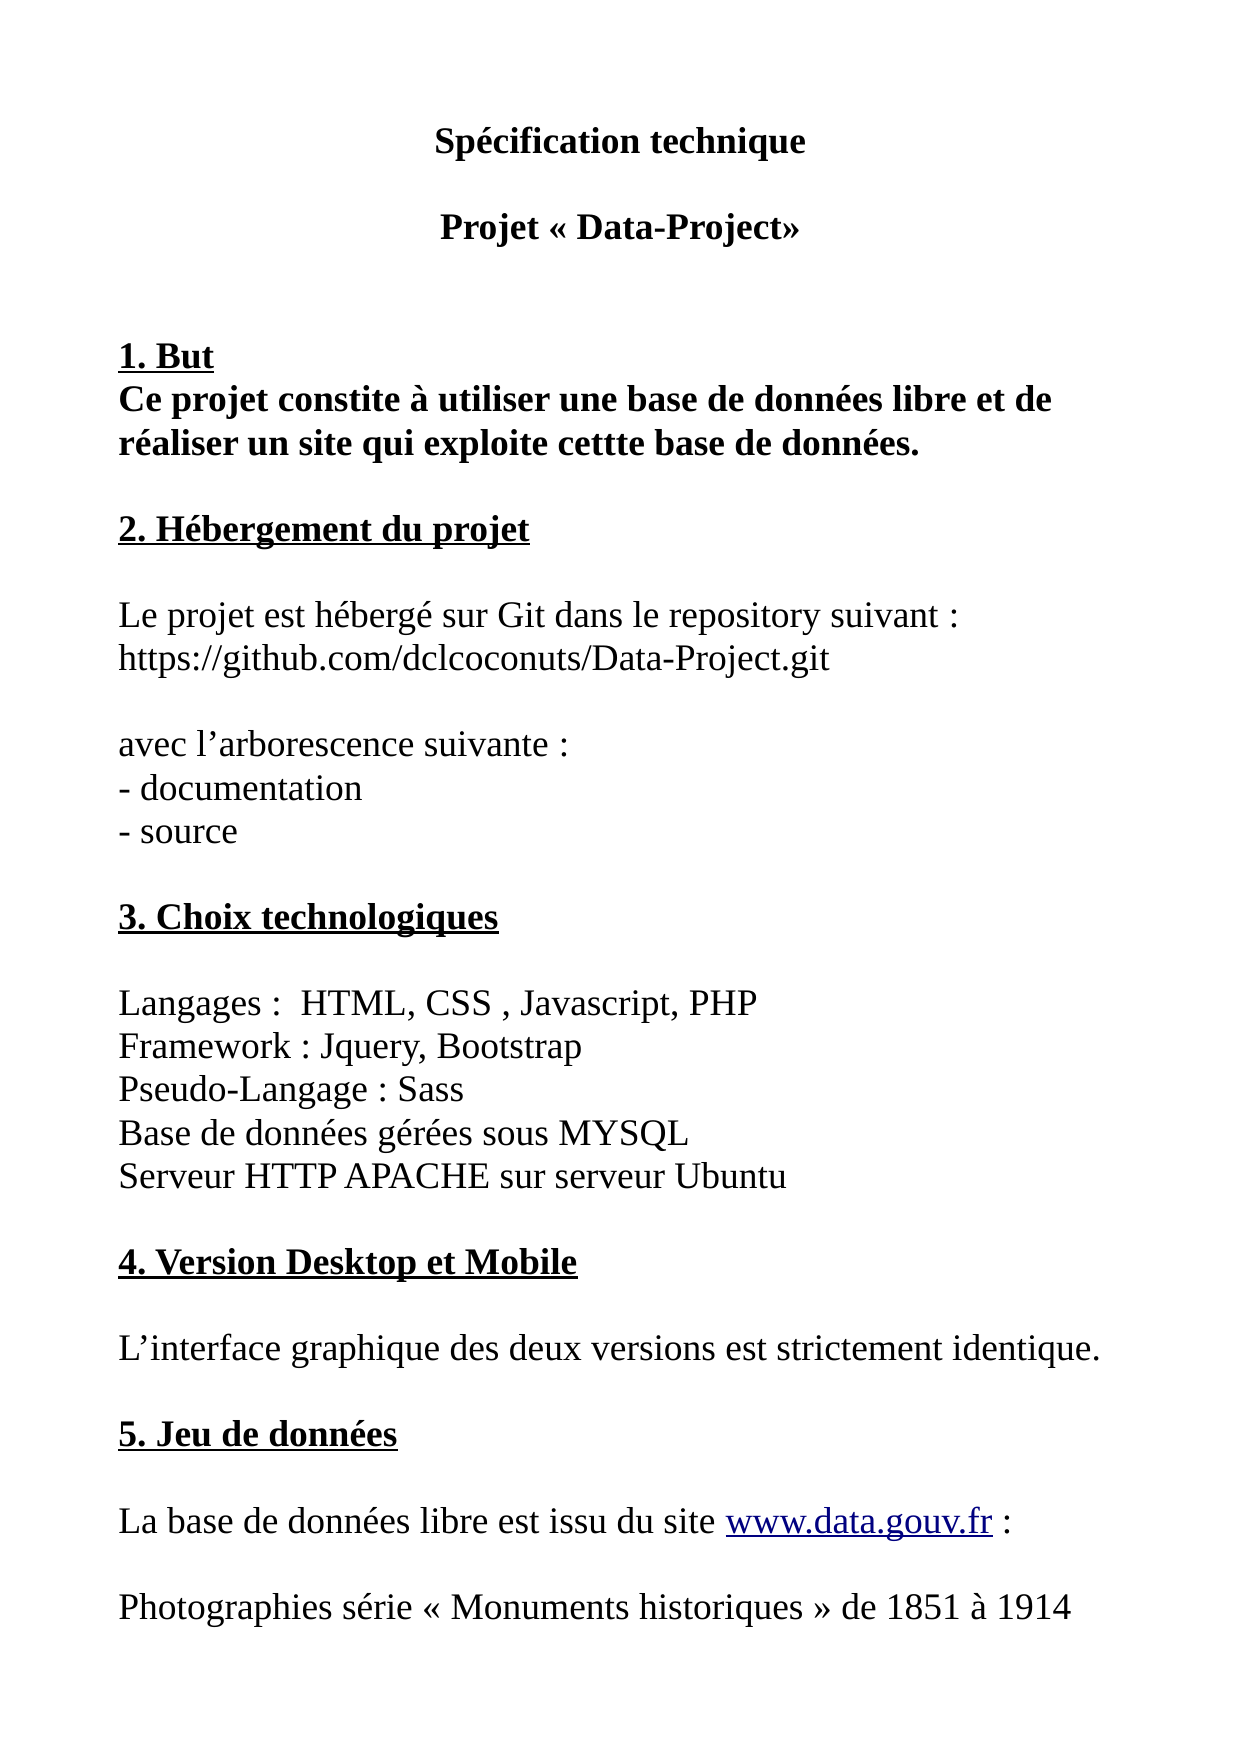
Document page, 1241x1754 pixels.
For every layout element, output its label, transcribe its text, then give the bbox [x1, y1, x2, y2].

text 4. Version Desktop et Mobile [118, 1239, 1122, 1282]
text Langages : HTML, CSS , Javascript, PHP [118, 981, 1122, 1024]
text - documentation [118, 765, 1122, 808]
text L’interface graphique des deux versions est strictement identique. [118, 1326, 1122, 1369]
text Pseudo-Langage : Sass [118, 1067, 1122, 1110]
text Spécification technique [118, 118, 1122, 161]
text avec l’arborescence suivante : [118, 722, 1122, 765]
text Le projet est hébergé sur Git dans le repository suivant : [118, 592, 1122, 636]
text Base de données gérées sous MYSQL [118, 1110, 1122, 1153]
text La base de données libre est issu du site www.data.gouv.fr : [118, 1498, 1122, 1541]
text https://github.com/dclcoconuts/Data-Project.git [118, 636, 1122, 679]
text Ce projet constite à utiliser une base de données libre et de réaliser un site qui exploite cettte base de données. [118, 377, 1122, 463]
text 3. Choix technologiques [118, 894, 1122, 937]
text Serveur HTTP APACHE sur serveur Ubuntu [118, 1153, 1122, 1196]
text 2. Hébergement du projet [118, 506, 1122, 549]
text 5. Jeu de données [118, 1412, 1122, 1455]
text Framework : Jquery, Bootstrap [118, 1024, 1122, 1067]
text Photographies série « Monuments historiques » de 1851 à 1914 [118, 1584, 1122, 1627]
text - source [118, 808, 1122, 851]
text 1. But [118, 334, 1122, 377]
text Projet « Data-Project» [118, 204, 1122, 247]
